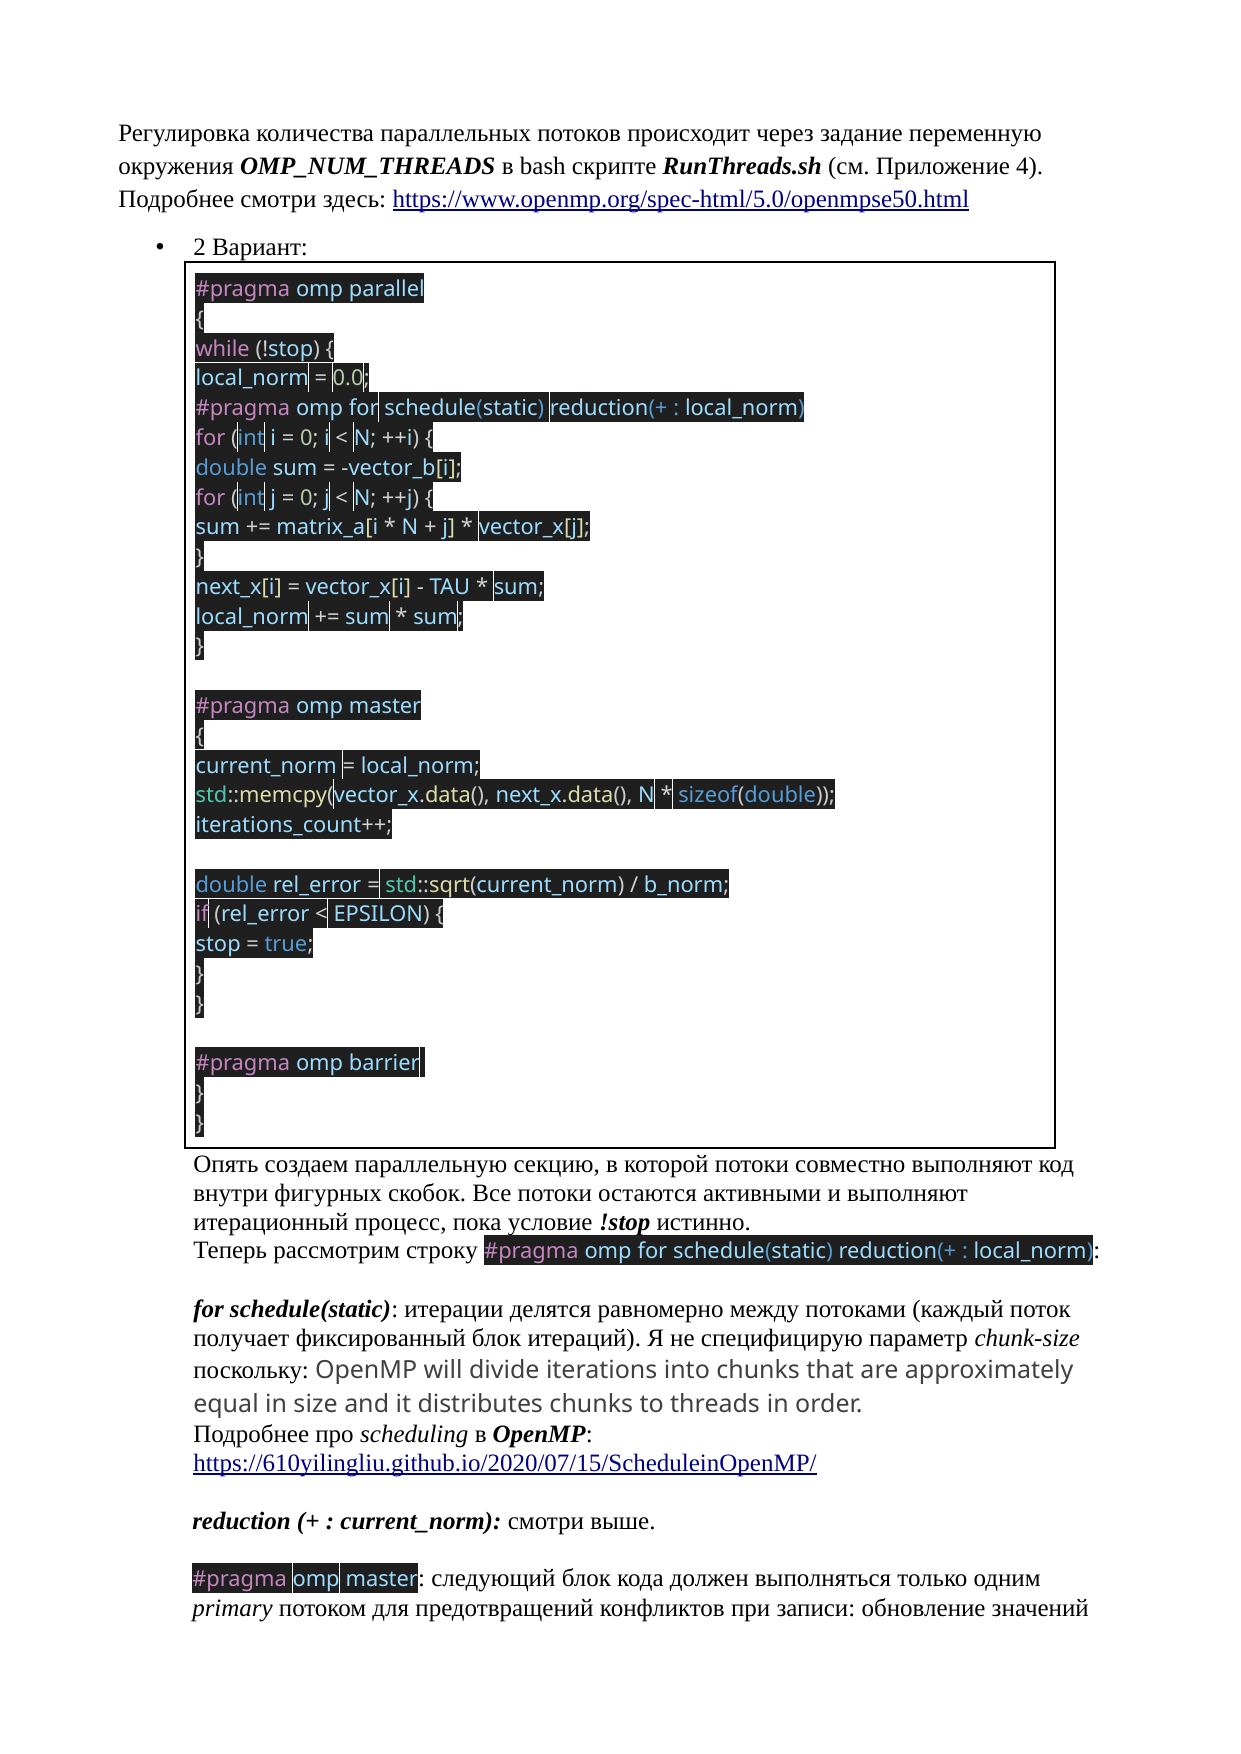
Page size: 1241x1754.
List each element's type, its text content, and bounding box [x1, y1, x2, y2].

text reduction (+ : current_norm): смотри выше. [118, 1506, 1122, 1534]
list Теперь рассмотрим строку #pragma omp for schedule(static) reduction(+ : local_norm): [156, 1235, 1122, 1265]
list Подробнее про scheduling в OpenMP: https://610yilingliu.github.io/2020/07/15/ScheduleinOpenMP/ [156, 1419, 1122, 1477]
list for schedule(static): итерации делятся равномерно между потоками (каждый поток получает фиксированный блок итераций). Я не специфицирую параметр chunk-size поскольку: OpenMP will divide iterations into chunks that are approximately equal in size and it distributes chunks to threads in order. [156, 1294, 1122, 1419]
list 2 Вариант: [156, 232, 1122, 261]
text #pragma omp master: следующий блок кода должен выполняться только одним primary потоком для предотвращений конфликтов при записи: обновление значений [118, 1563, 1122, 1622]
list Регулировка количества параллельных потоков происходит через задание переменную окружения OMP_NUM_THREADS в bash скрипте RunThreads.sh (см. Приложение 4). Подробнее смотри здесь: https://www.openmp.org/spec-html/5.0/openmpse50.html [118, 118, 1122, 213]
list Опять создаем параллельную секцию, в которой потоки совместно выполняют код внутри фигурных скобок. Все потоки остаются активными и выполняют итерационный процесс, пока условие !stop истинно. [156, 1149, 1122, 1235]
table_header #pragma omp parallel { while (!stop) { local_norm = 0.0; #pragma omp for schedule(static) reduction(+ : local_norm) for (int i = 0; i < N; ++i) { double sum = -vector_b[i]; for (int j = 0; j < N; ++j) { sum += matrix_a[i * N + j] * vector_x[j]; } next_x[i] = vector_x[i] - TAU * sum; local_norm += sum * sum; } #pragma omp master { current_norm = local_norm; std::memcpy(vector_x.data(), next_x.data(), N * sizeof(double)); iterations_count++; double rel_error = std::sqrt(current_norm) / b_norm; if (rel_error < EPSILON) { stop = true; } } #pragma omp barrier } } [186, 263, 1054, 1147]
